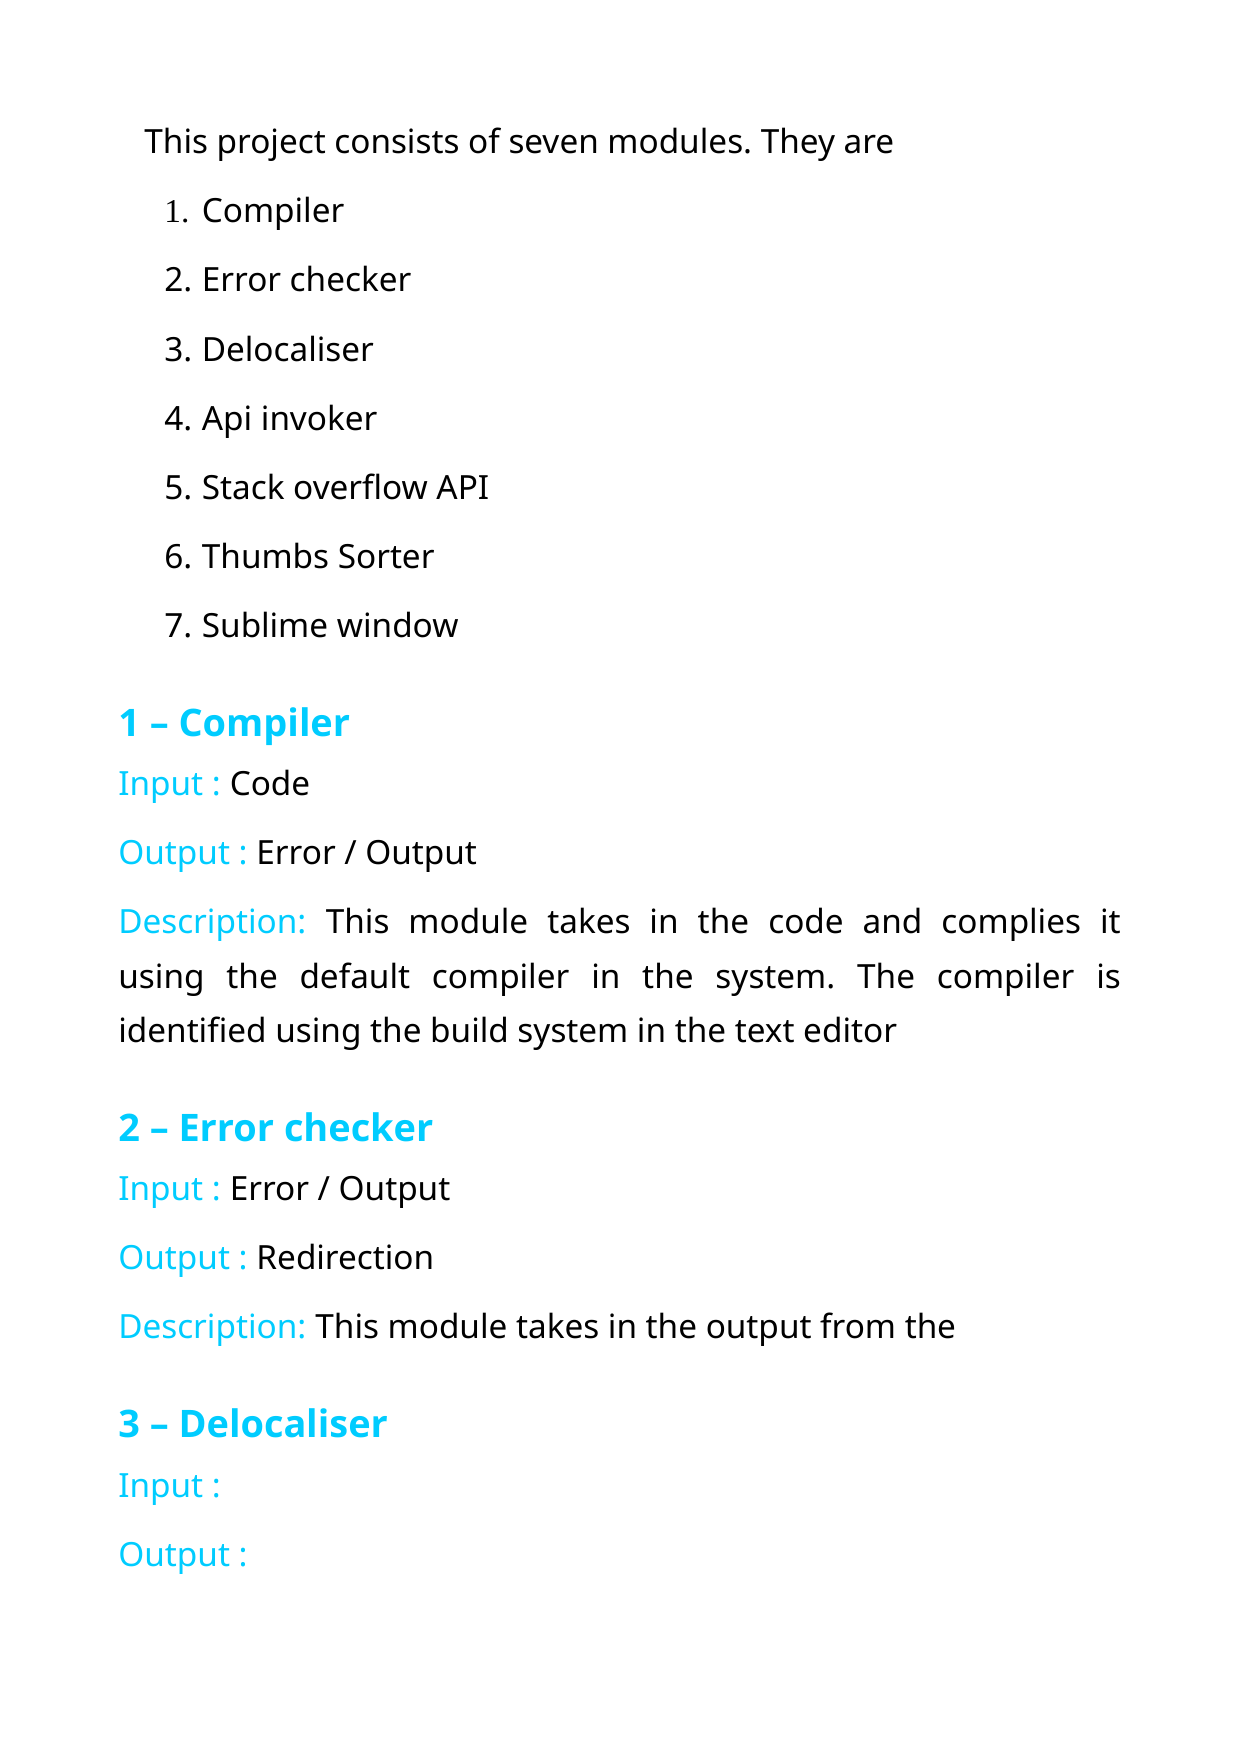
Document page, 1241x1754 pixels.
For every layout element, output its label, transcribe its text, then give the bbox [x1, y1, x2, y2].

text Input : Code [118, 760, 1122, 805]
subtitle 2 – Error checker [118, 1101, 1122, 1153]
text Output : Error / Output [118, 829, 1122, 874]
subtitle 1 – Compiler [118, 696, 1122, 747]
list Thumbs Sorter [164, 532, 1122, 578]
text This project consists of seven modules. They are [118, 118, 1122, 163]
text Description: This module takes in the output from the [118, 1303, 1122, 1349]
text Output : [118, 1531, 1122, 1576]
list Delocaliser [164, 325, 1122, 371]
text Input : Error / Output [118, 1165, 1122, 1211]
list Api invoker [164, 394, 1122, 440]
list Error checker [164, 256, 1122, 302]
text Output : Redirection [118, 1234, 1122, 1279]
list Compiler [164, 187, 1122, 233]
text Description: This module takes in the code and complies it using the default compiler in the system. The compiler is identified using the build system in the text editor [118, 898, 1122, 1052]
list Sublime window [164, 602, 1122, 647]
subtitle 3 – Delocaliser [118, 1397, 1122, 1449]
text Input : [118, 1461, 1122, 1507]
list Stack overflow API [164, 463, 1122, 509]
